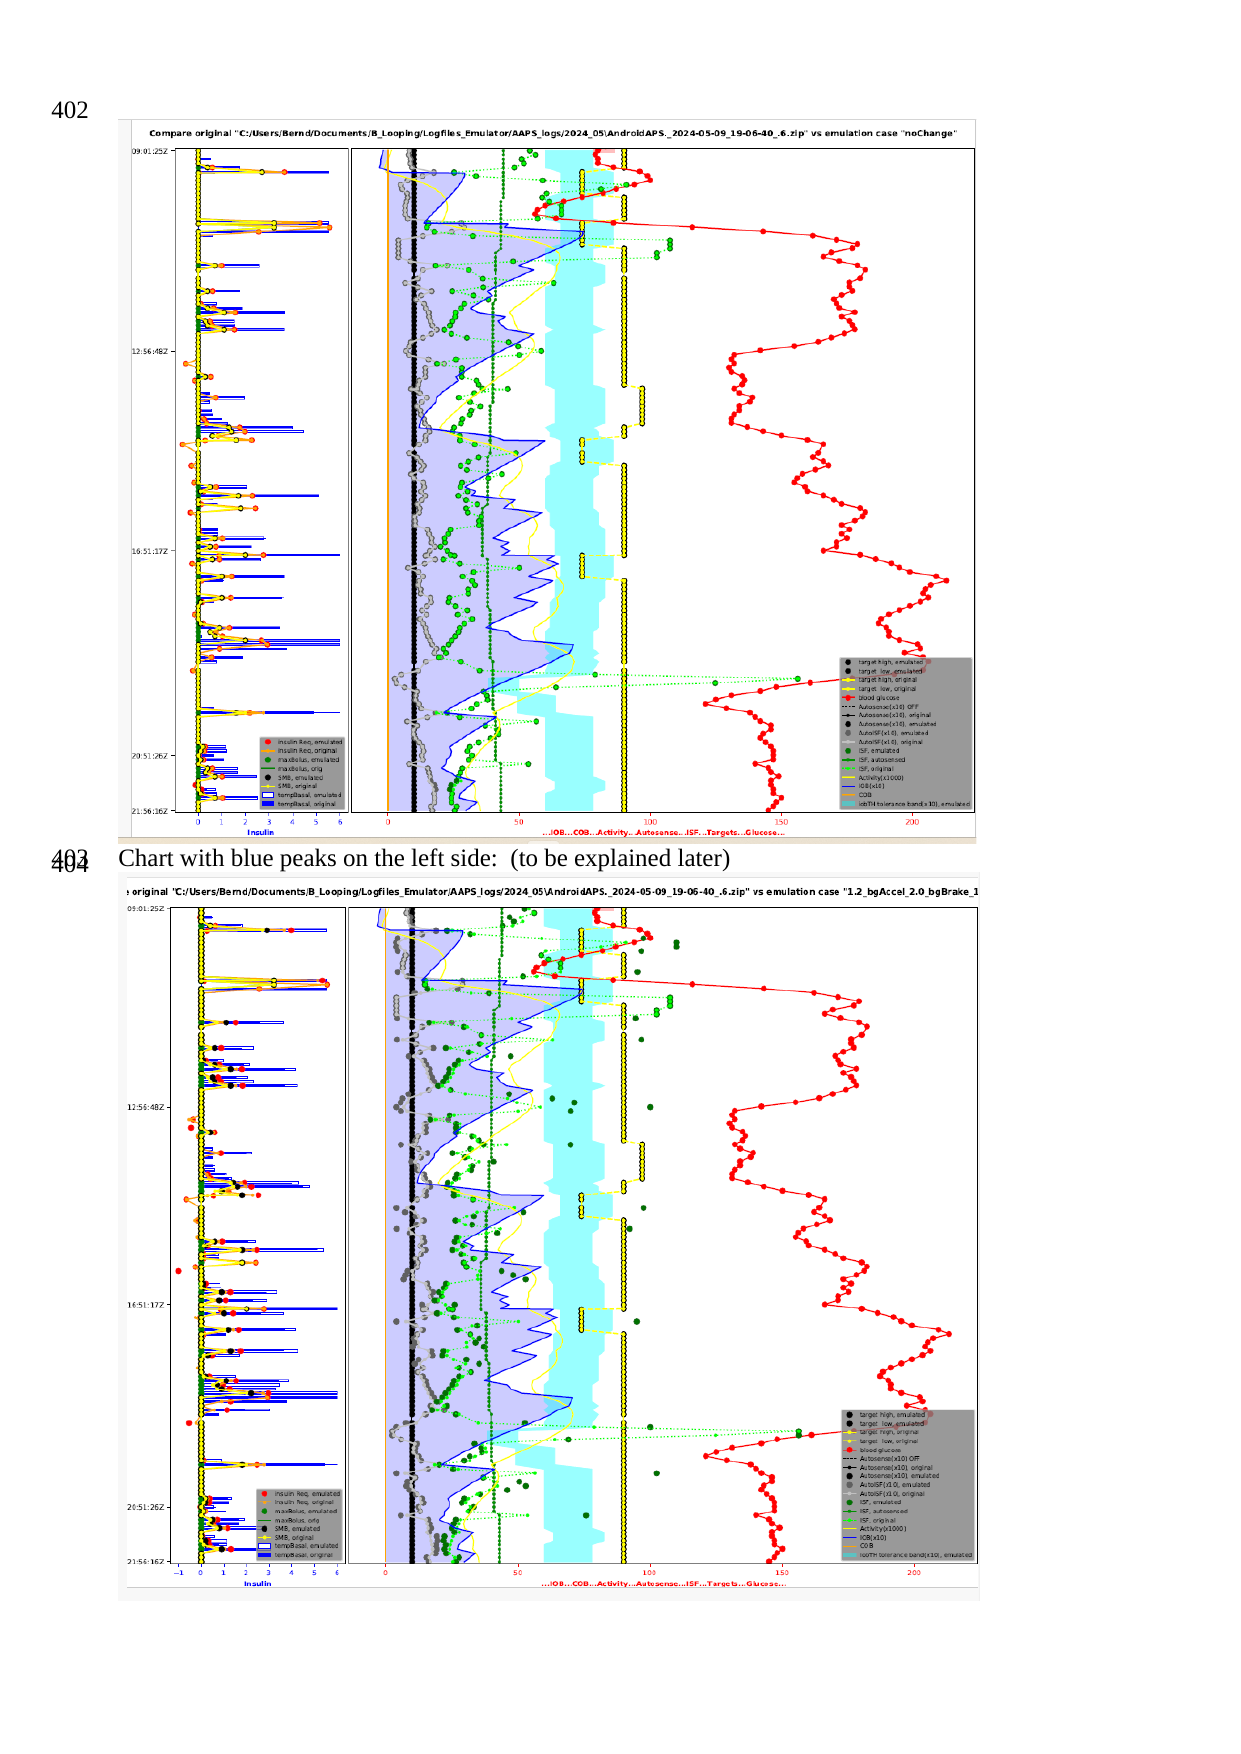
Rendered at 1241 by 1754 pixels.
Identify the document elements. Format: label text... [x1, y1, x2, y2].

text Chart with blue peaks on the left side: (to be explained later) [118, 843, 1122, 872]
